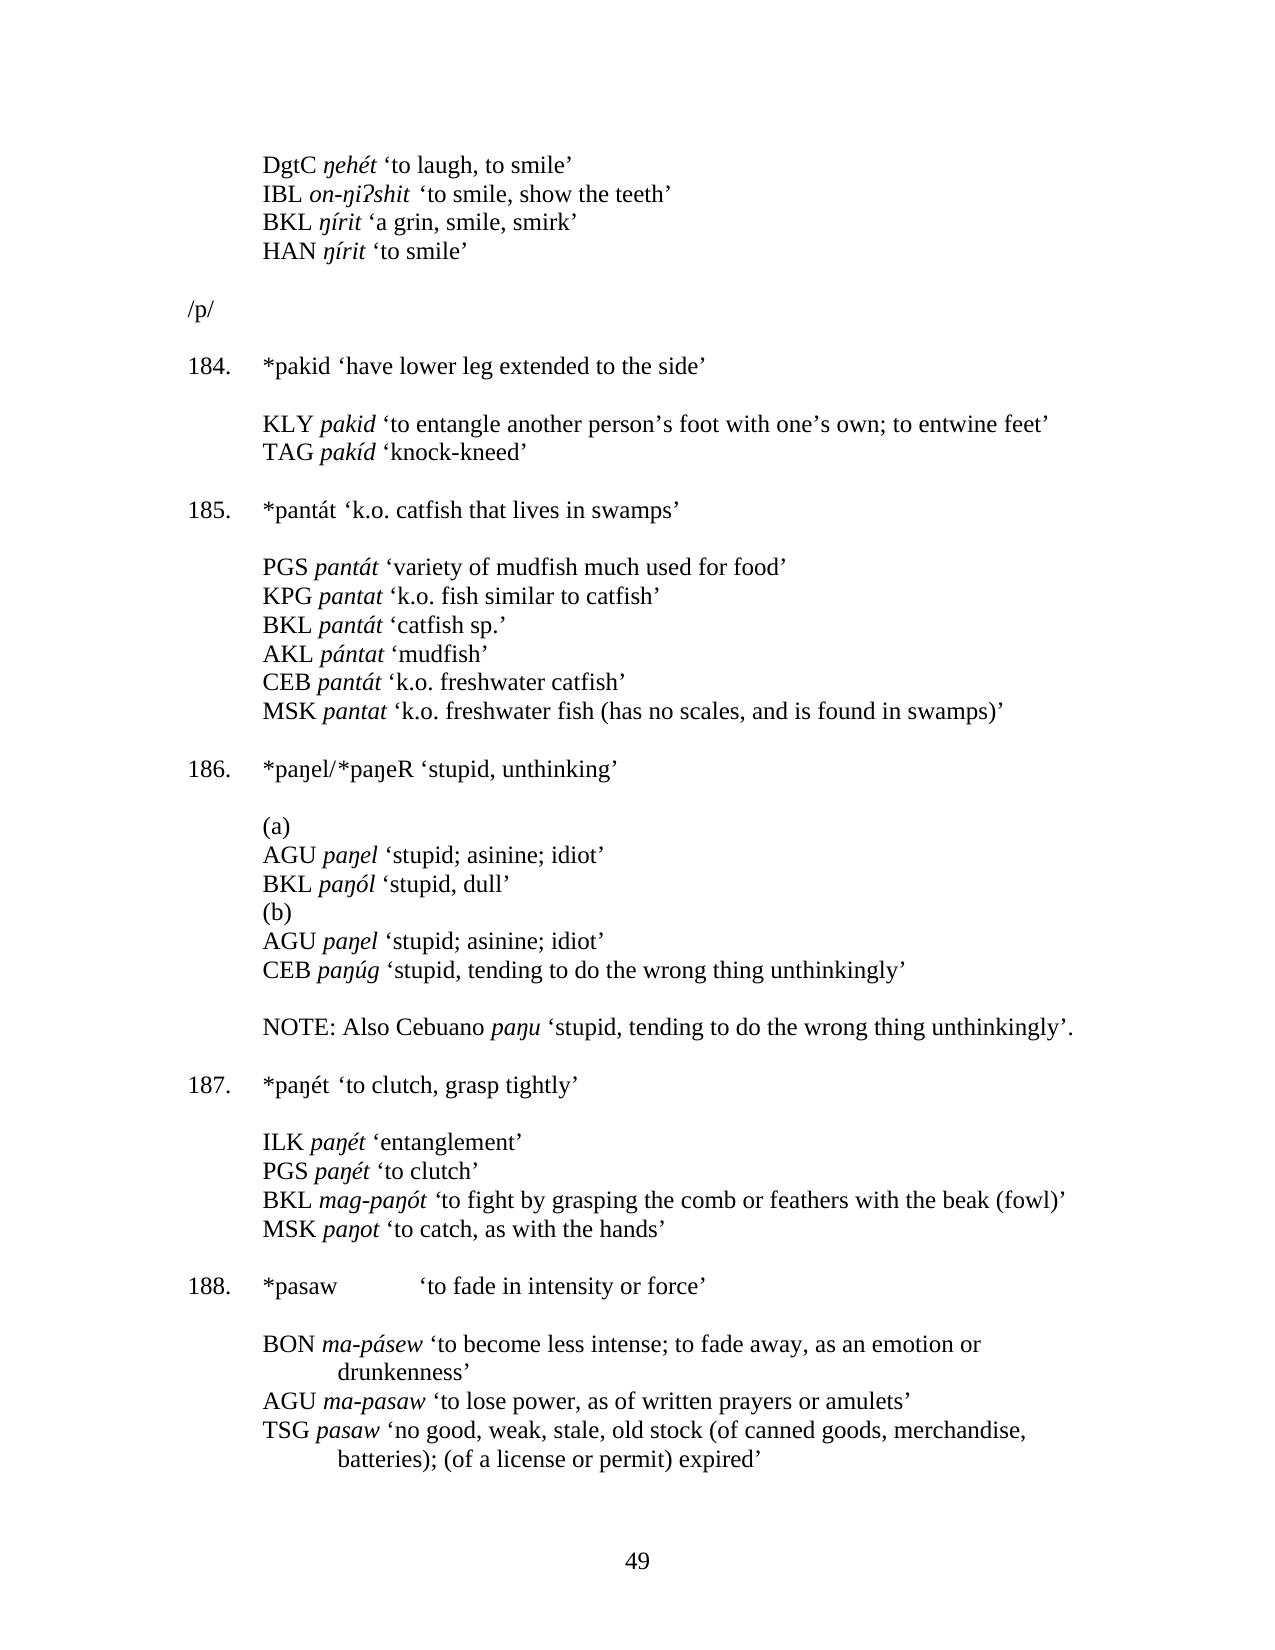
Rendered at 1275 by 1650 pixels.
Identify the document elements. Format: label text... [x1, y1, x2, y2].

text BON ma-pásew ‘to become less intense; to fade away, as an emotion or [187, 1329, 1087, 1357]
text HAN ŋírit ‘to smile’ [187, 236, 1087, 265]
text IBL on-ŋiɁshit ‘to smile, show the teeth’ [187, 179, 1087, 207]
text 185. *pantát ‘k.o. catfish that lives in swamps’ [187, 495, 1087, 524]
text MSK pantat ‘k.o. freshwater fish (has no scales, and is found in swamps)’ [187, 696, 1087, 725]
text NOTE: Also Cebuano paŋu ‘stupid, tending to do the wrong thing unthinkingly’. [187, 1012, 1087, 1041]
text KLY pakid ‘to entangle another person’s foot with one’s own; to entwine feet’ [187, 409, 1087, 437]
text BKL paŋól ‘stupid, dull’ [187, 869, 1087, 897]
text (a) [187, 811, 1087, 840]
text batteries); (of a license or permit) expired’ [187, 1444, 1087, 1472]
text drunkenness’ [187, 1357, 1087, 1386]
text DgtC ŋehét ‘to laugh, to smile’ [187, 150, 1087, 179]
text 188. *pasaw ‘to fade in intensity or force’ [187, 1271, 1087, 1300]
text TAG pakíd ‘knock-kneed’ [187, 437, 1087, 466]
text 187. *paŋét ‘to clutch, grasp tightly’ [187, 1070, 1087, 1099]
text AGU paŋel ‘stupid; asinine; idiot’ [187, 926, 1087, 955]
text KPG pantat ‘k.o. fish similar to catfish’ [187, 581, 1087, 610]
text MSK paŋot ‘to catch, as with the hands’ [187, 1214, 1087, 1242]
text BKL pantát ‘catfish sp.’ [187, 610, 1087, 639]
text 186. *paŋel/ *paŋeR ‘stupid, unthinking’ [187, 754, 1087, 782]
text /p/ [187, 294, 1087, 322]
text BKL ŋírit ‘a grin, smile, smirk’ [187, 207, 1087, 236]
text AGU paŋel ‘stupid; asinine; idiot’ [187, 840, 1087, 869]
text CEB pantát ‘k.o. freshwater catfish’ [187, 667, 1087, 696]
text (b) [187, 897, 1087, 926]
text 184. *pakid ‘have lower leg extended to the side’ [187, 351, 1087, 380]
text PGS pantát ‘variety of mudfish much used for food’ [187, 552, 1087, 581]
text CEB paŋúg ‘stupid, tending to do the wrong thing unthinkingly’ [187, 955, 1087, 984]
text AGU ma-pasaw ‘to lose power, as of written prayers or amulets’ [187, 1386, 1087, 1415]
text TSG pasaw ‘no good, weak, stale, old stock (of canned goods, merchandise, [187, 1415, 1087, 1444]
text AKL pántat ‘mudfish’ [187, 639, 1087, 667]
text ILK paŋét ‘entanglement’ [187, 1127, 1087, 1156]
text BKL mag-paŋót ‘to fight by grasping the comb or feathers with the beak (fowl)’ [262, 1185, 1087, 1214]
text PGS paŋét ‘to clutch’ [187, 1156, 1087, 1185]
